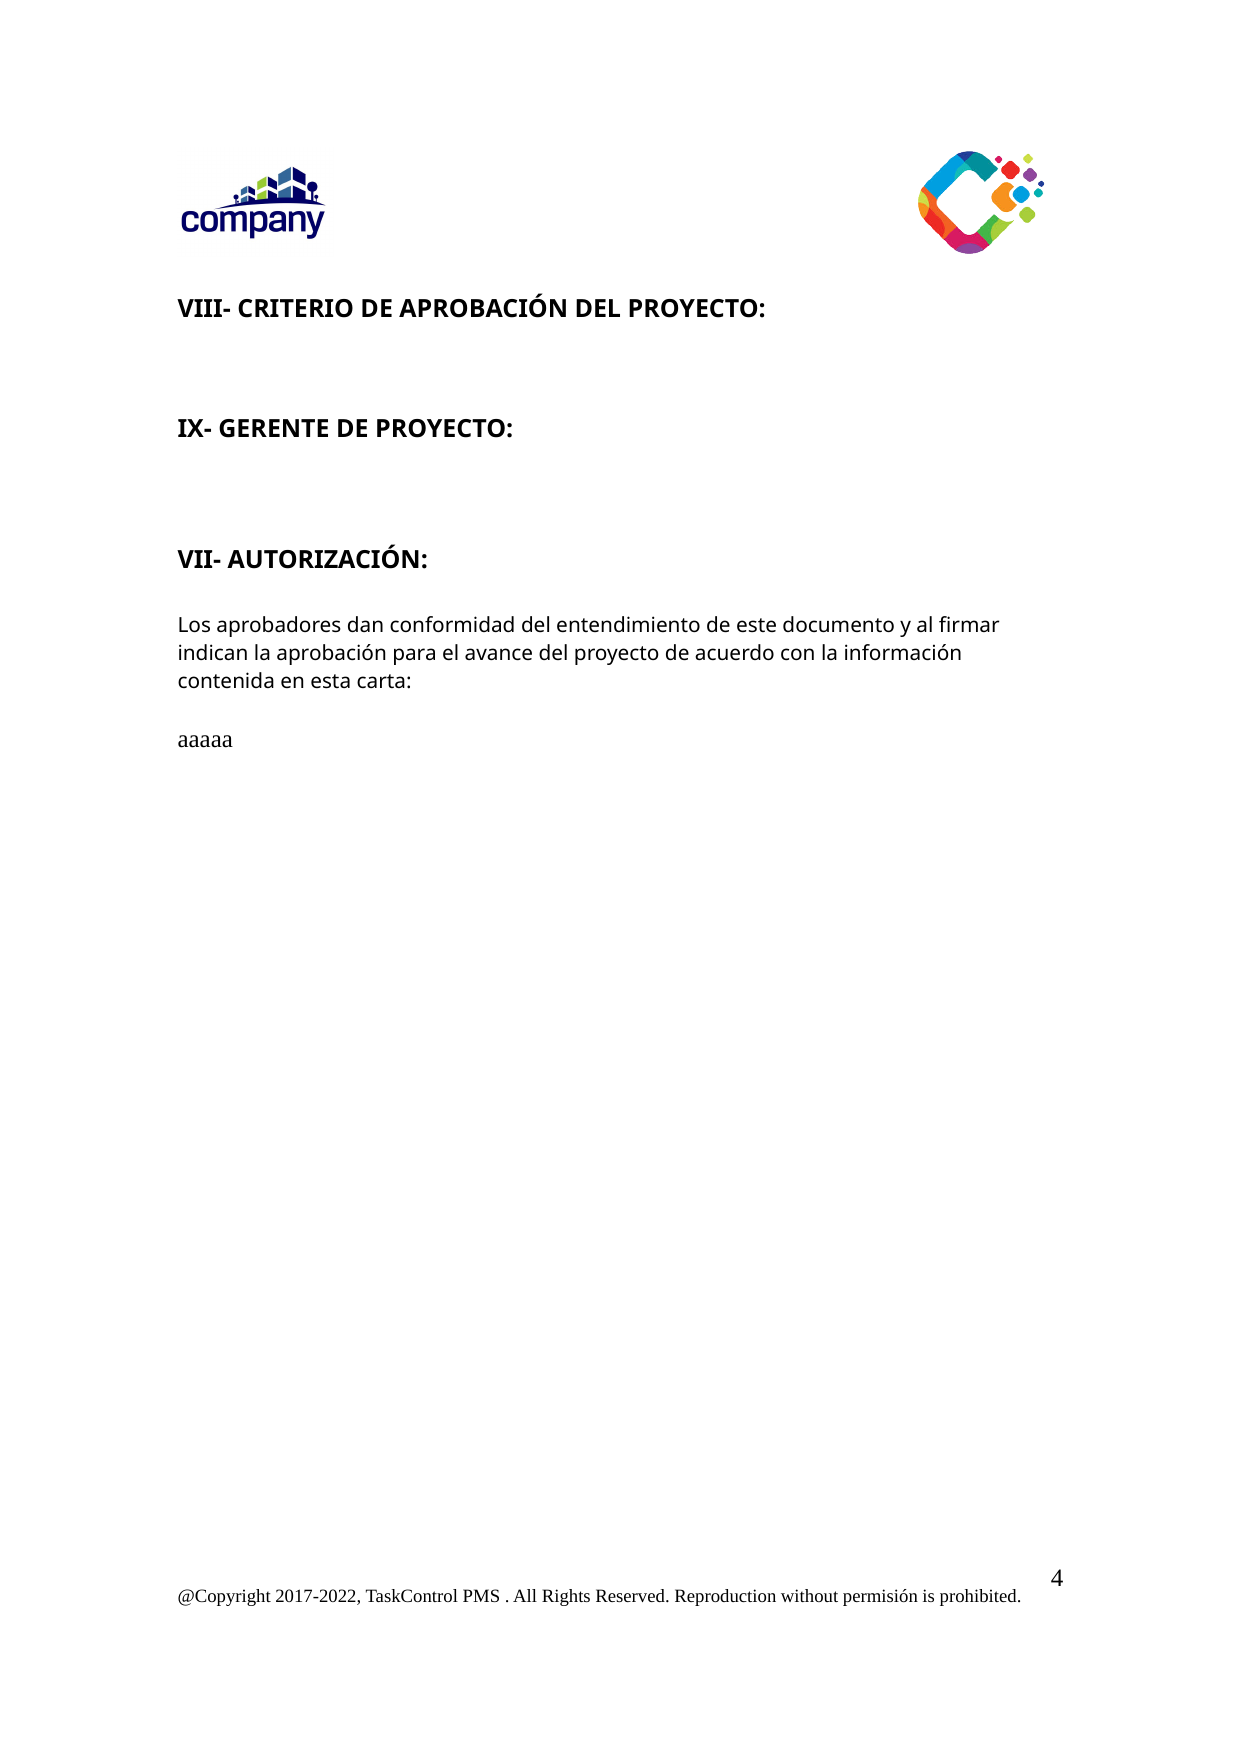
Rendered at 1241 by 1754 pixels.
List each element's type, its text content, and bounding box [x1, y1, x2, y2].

picture [915, 147, 1047, 257]
text Los aprobadores dan conformidad del entendimiento de este documento y al firmar indican la aprobación para el avance del proyecto de acuerdo con la información contenida en esta carta: [177, 610, 1063, 695]
text IX- GERENTE DE PROYECTO: [177, 411, 1063, 479]
text VII- AUTORIZACIÓN: [177, 542, 1063, 610]
text VIII- CRITERIO DE APROBACIÓN DEL PROYECTO: [177, 291, 1063, 325]
text aaaaa [177, 724, 1063, 752]
picture [177, 147, 334, 257]
